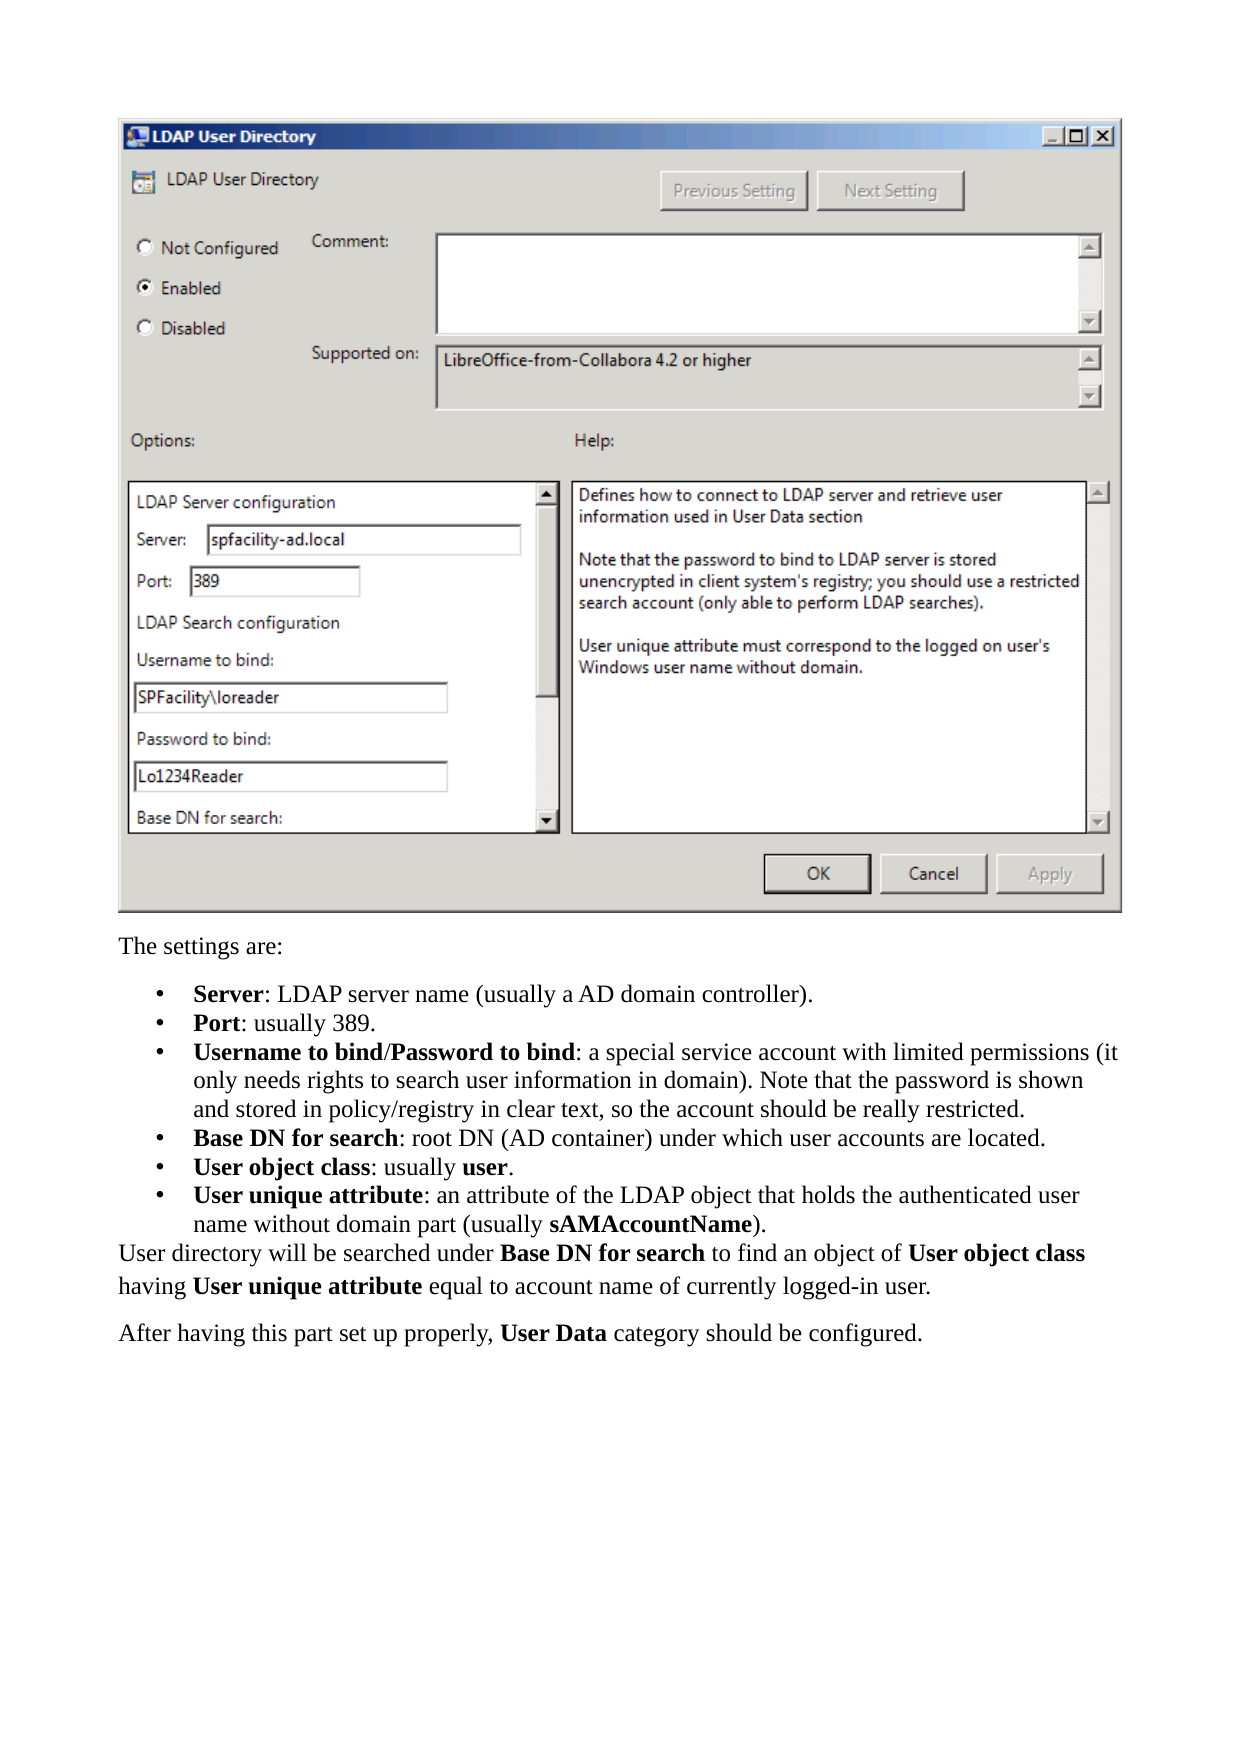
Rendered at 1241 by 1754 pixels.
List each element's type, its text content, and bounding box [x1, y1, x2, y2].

picture [118, 118, 1123, 913]
text The settings are: [118, 931, 1122, 960]
list Port: usually 389. [156, 1008, 1122, 1037]
text User directory will be searched under Base DN for search to find an object of User object class having User unique attribute equal to account name of currently logged-in user. [118, 1238, 1122, 1299]
text After having this part set up properly, User Data category should be configured. [118, 1318, 1122, 1347]
list User object class: usually user. [156, 1152, 1122, 1180]
list User unique attribute: an attribute of the LDAP object that holds the authenticated user name without domain part (usually sAMAccountName). [156, 1180, 1122, 1238]
list Server: LDAP server name (usually a AD domain controller). [156, 979, 1122, 1008]
list Username to bind/Password to bind: a special service account with limited permissions (it only needs rights to search user information in domain). Note that the password is shown and stored in policy/registry in clear text, so the account should be really restricted. [156, 1037, 1122, 1123]
list Base DN for search: root DN (AD container) under which user accounts are located. [156, 1123, 1122, 1152]
